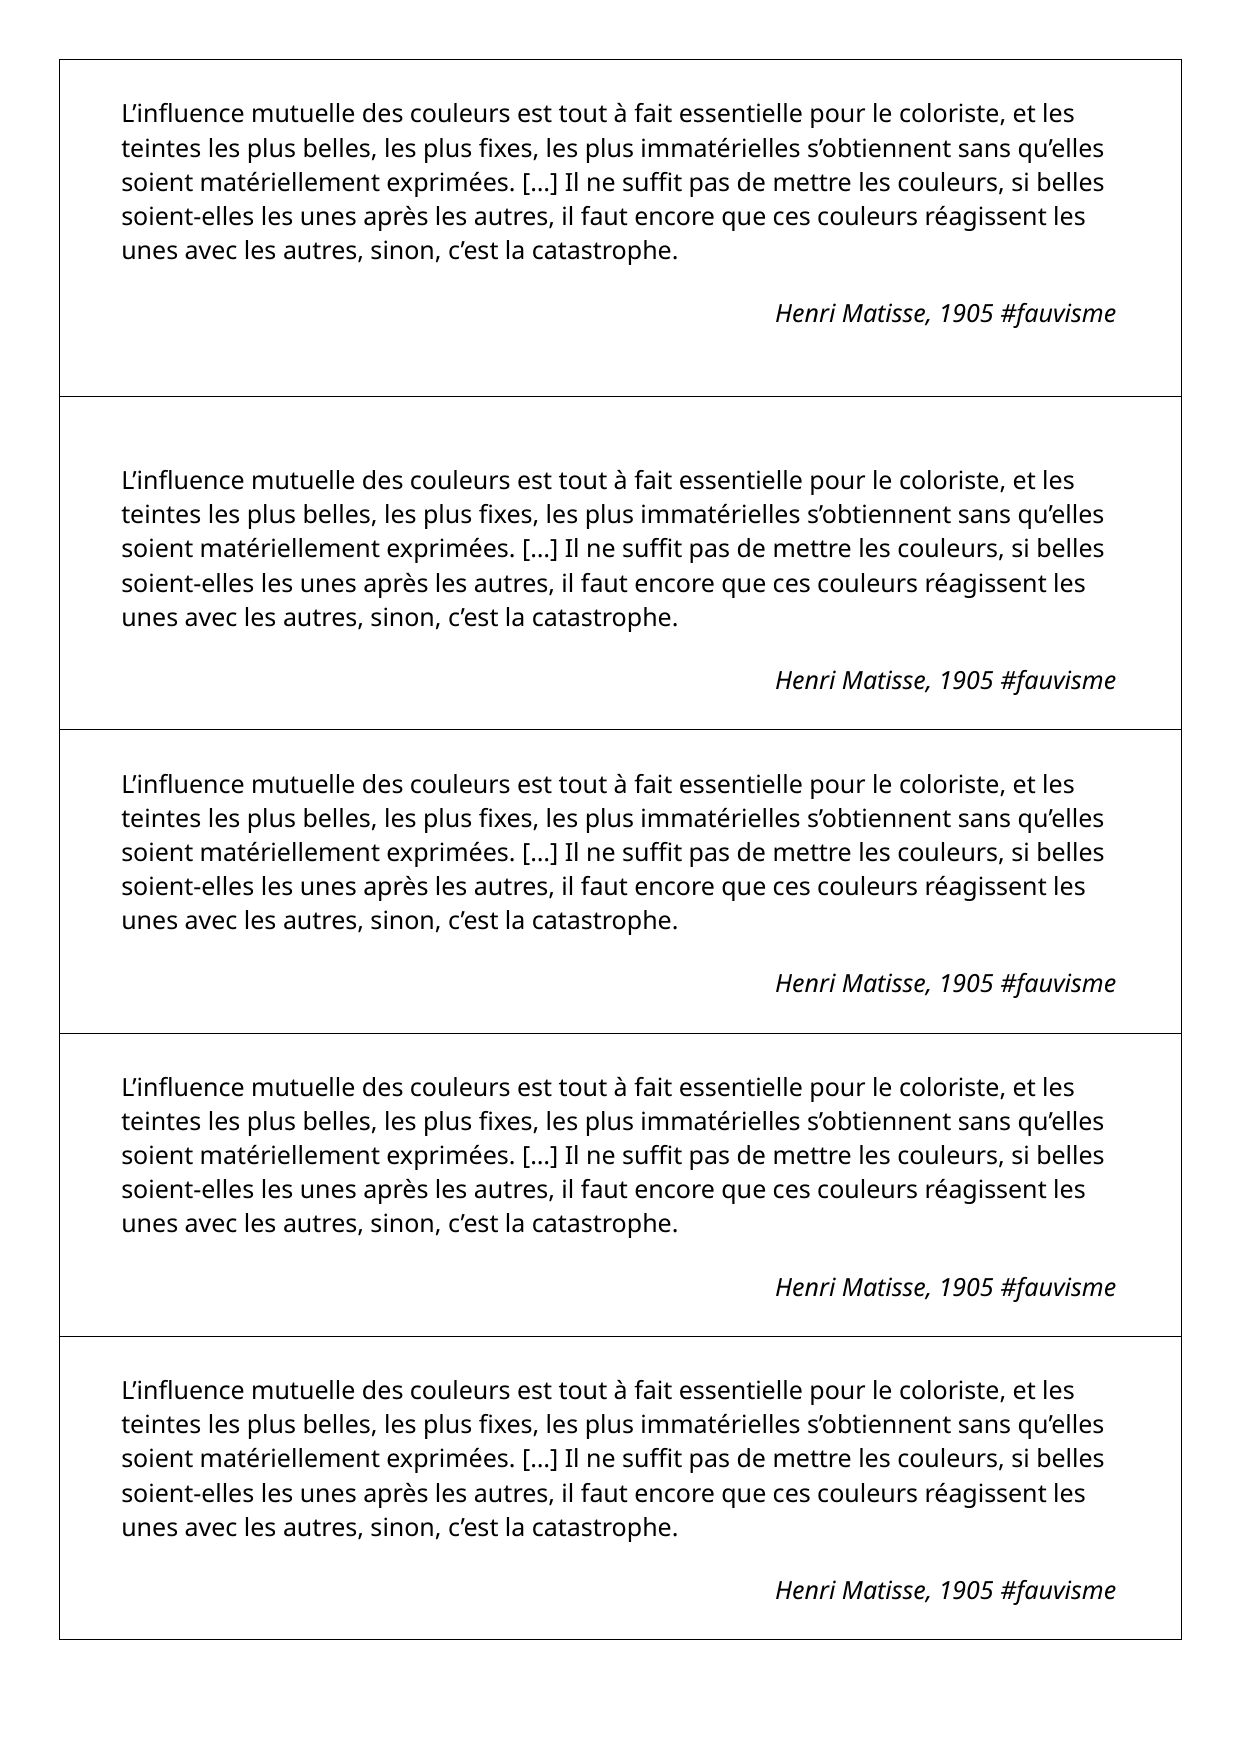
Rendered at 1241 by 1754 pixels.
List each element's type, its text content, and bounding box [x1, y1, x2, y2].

table_cell L’influence mutuelle des couleurs est tout à fait essentielle pour le coloriste, et les teintes les plus belles, les plus fixes, les plus immatérielles s’obtiennent sans qu’elles soient matériellement exprimées. […] Il ne suffit pas de mettre les couleurs, si belles soient-elles les unes après les autres, il faut encore que ces couleurs réagissent les unes avec les autres, sinon, c’est la catastrophe. Henri Matisse, 1905 #fauvisme [60, 397, 1181, 729]
table_header L’influence mutuelle des couleurs est tout à fait essentielle pour le coloriste, et les teintes les plus belles, les plus fixes, les plus immatérielles s’obtiennent sans qu’elles soient matériellement exprimées. […] Il ne suffit pas de mettre les couleurs, si belles soient-elles les unes après les autres, il faut encore que ces couleurs réagissent les unes avec les autres, sinon, c’est la catastrophe. Henri Matisse, 1905 #fauvisme [60, 60, 1181, 396]
table_cell L’influence mutuelle des couleurs est tout à fait essentielle pour le coloriste, et les teintes les plus belles, les plus fixes, les plus immatérielles s’obtiennent sans qu’elles soient matériellement exprimées. […] Il ne suffit pas de mettre les couleurs, si belles soient-elles les unes après les autres, il faut encore que ces couleurs réagissent les unes avec les autres, sinon, c’est la catastrophe. Henri Matisse, 1905 #fauvisme [60, 730, 1181, 1033]
table_cell L’influence mutuelle des couleurs est tout à fait essentielle pour le coloriste, et les teintes les plus belles, les plus fixes, les plus immatérielles s’obtiennent sans qu’elles soient matériellement exprimées. […] Il ne suffit pas de mettre les couleurs, si belles soient-elles les unes après les autres, il faut encore que ces couleurs réagissent les unes avec les autres, sinon, c’est la catastrophe. Henri Matisse, 1905 #fauvisme [60, 1337, 1181, 1639]
table_cell L’influence mutuelle des couleurs est tout à fait essentielle pour le coloriste, et les teintes les plus belles, les plus fixes, les plus immatérielles s’obtiennent sans qu’elles soient matériellement exprimées. […] Il ne suffit pas de mettre les couleurs, si belles soient-elles les unes après les autres, il faut encore que ces couleurs réagissent les unes avec les autres, sinon, c’est la catastrophe. Henri Matisse, 1905 #fauvisme [60, 1034, 1181, 1336]
